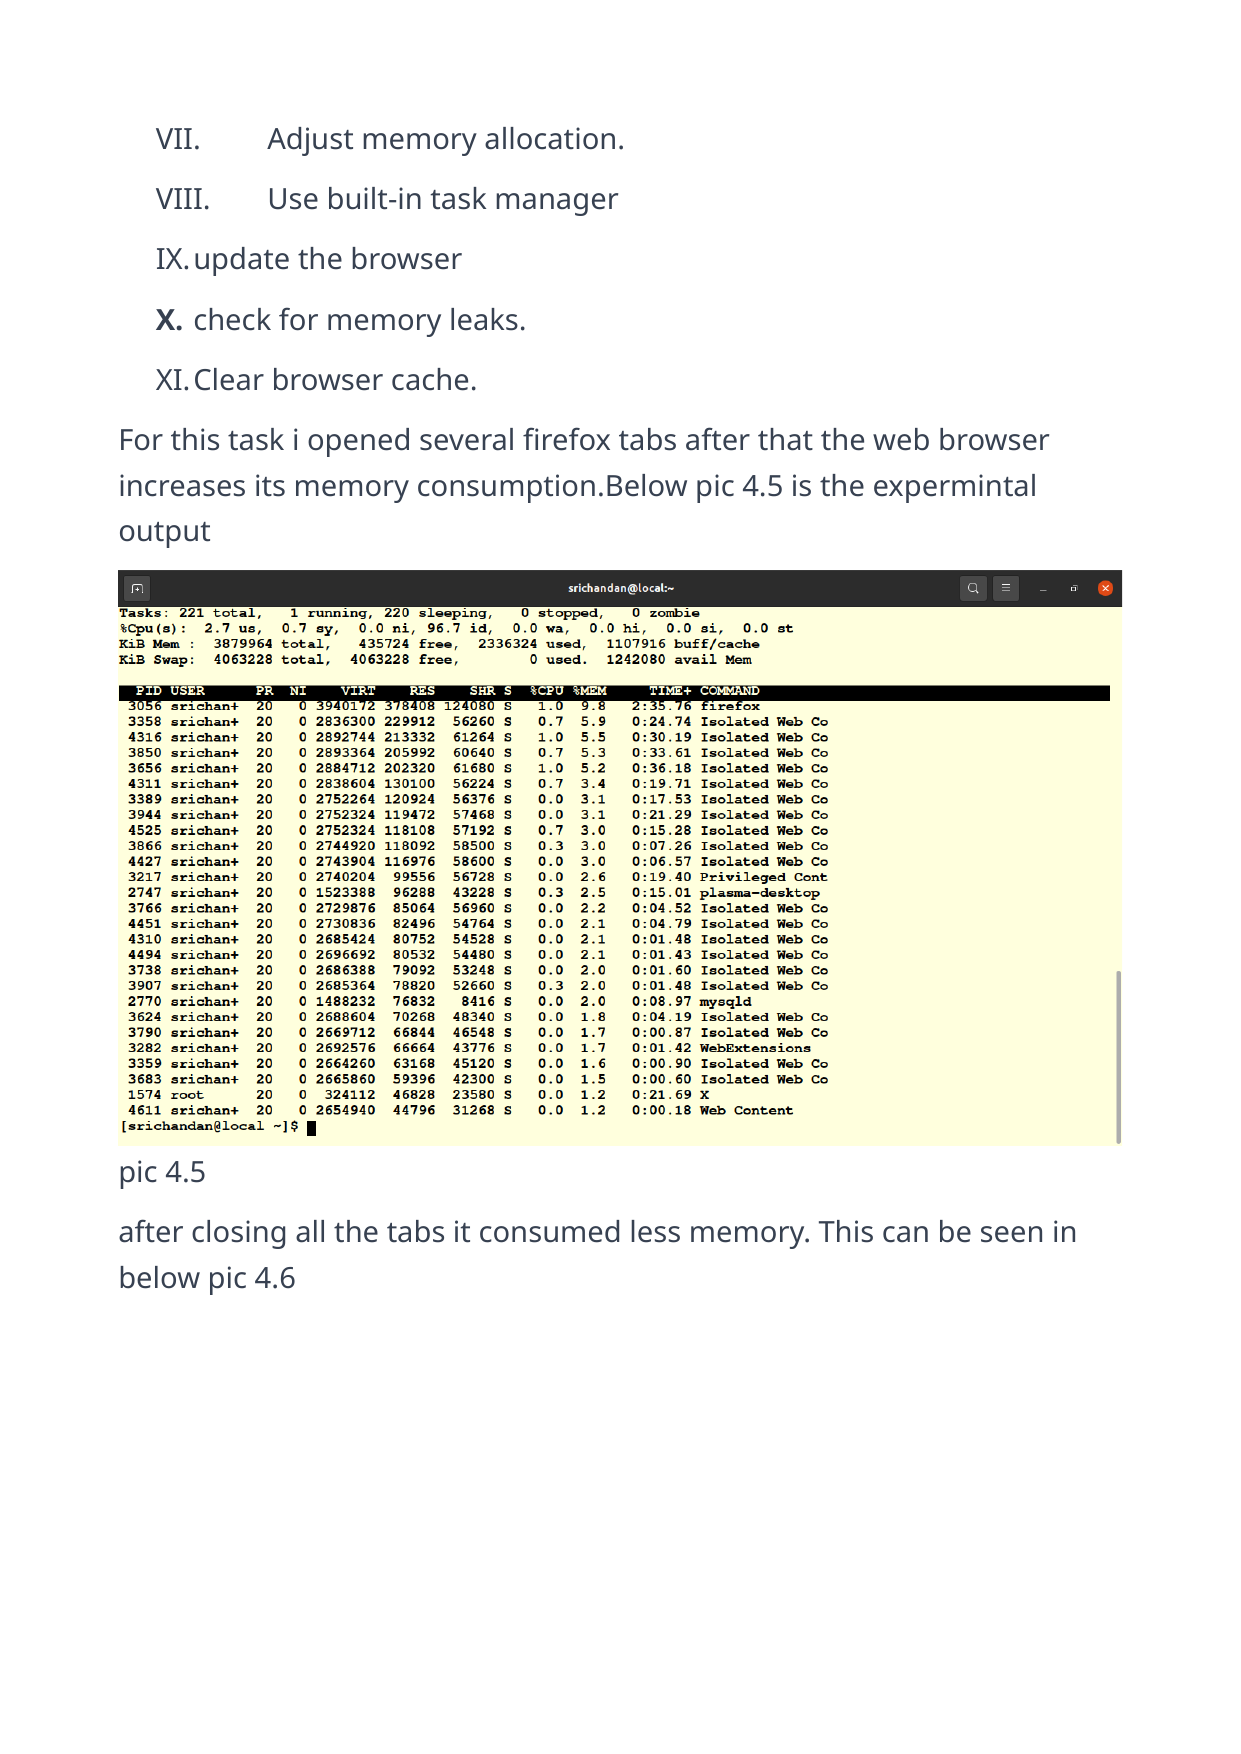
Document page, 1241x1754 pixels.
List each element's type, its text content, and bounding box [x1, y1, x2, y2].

list Use built-in task manager [156, 178, 1122, 218]
text after closing all the tabs it consumed less memory. This can be seen in below pic 4.6 [118, 1212, 1122, 1297]
list check for memory leaks. [156, 299, 1122, 338]
text pic 4.5 [118, 1146, 1122, 1191]
list Clear browser cache. [156, 359, 1122, 399]
list Adjust memory allocation. [156, 118, 1122, 158]
list update the browser [156, 238, 1122, 278]
picture [118, 570, 1123, 1146]
text For this task i opened several firefox tabs after that the web browser increases its memory consumption.Below pic 4.5 is the expermintal output [118, 419, 1122, 550]
